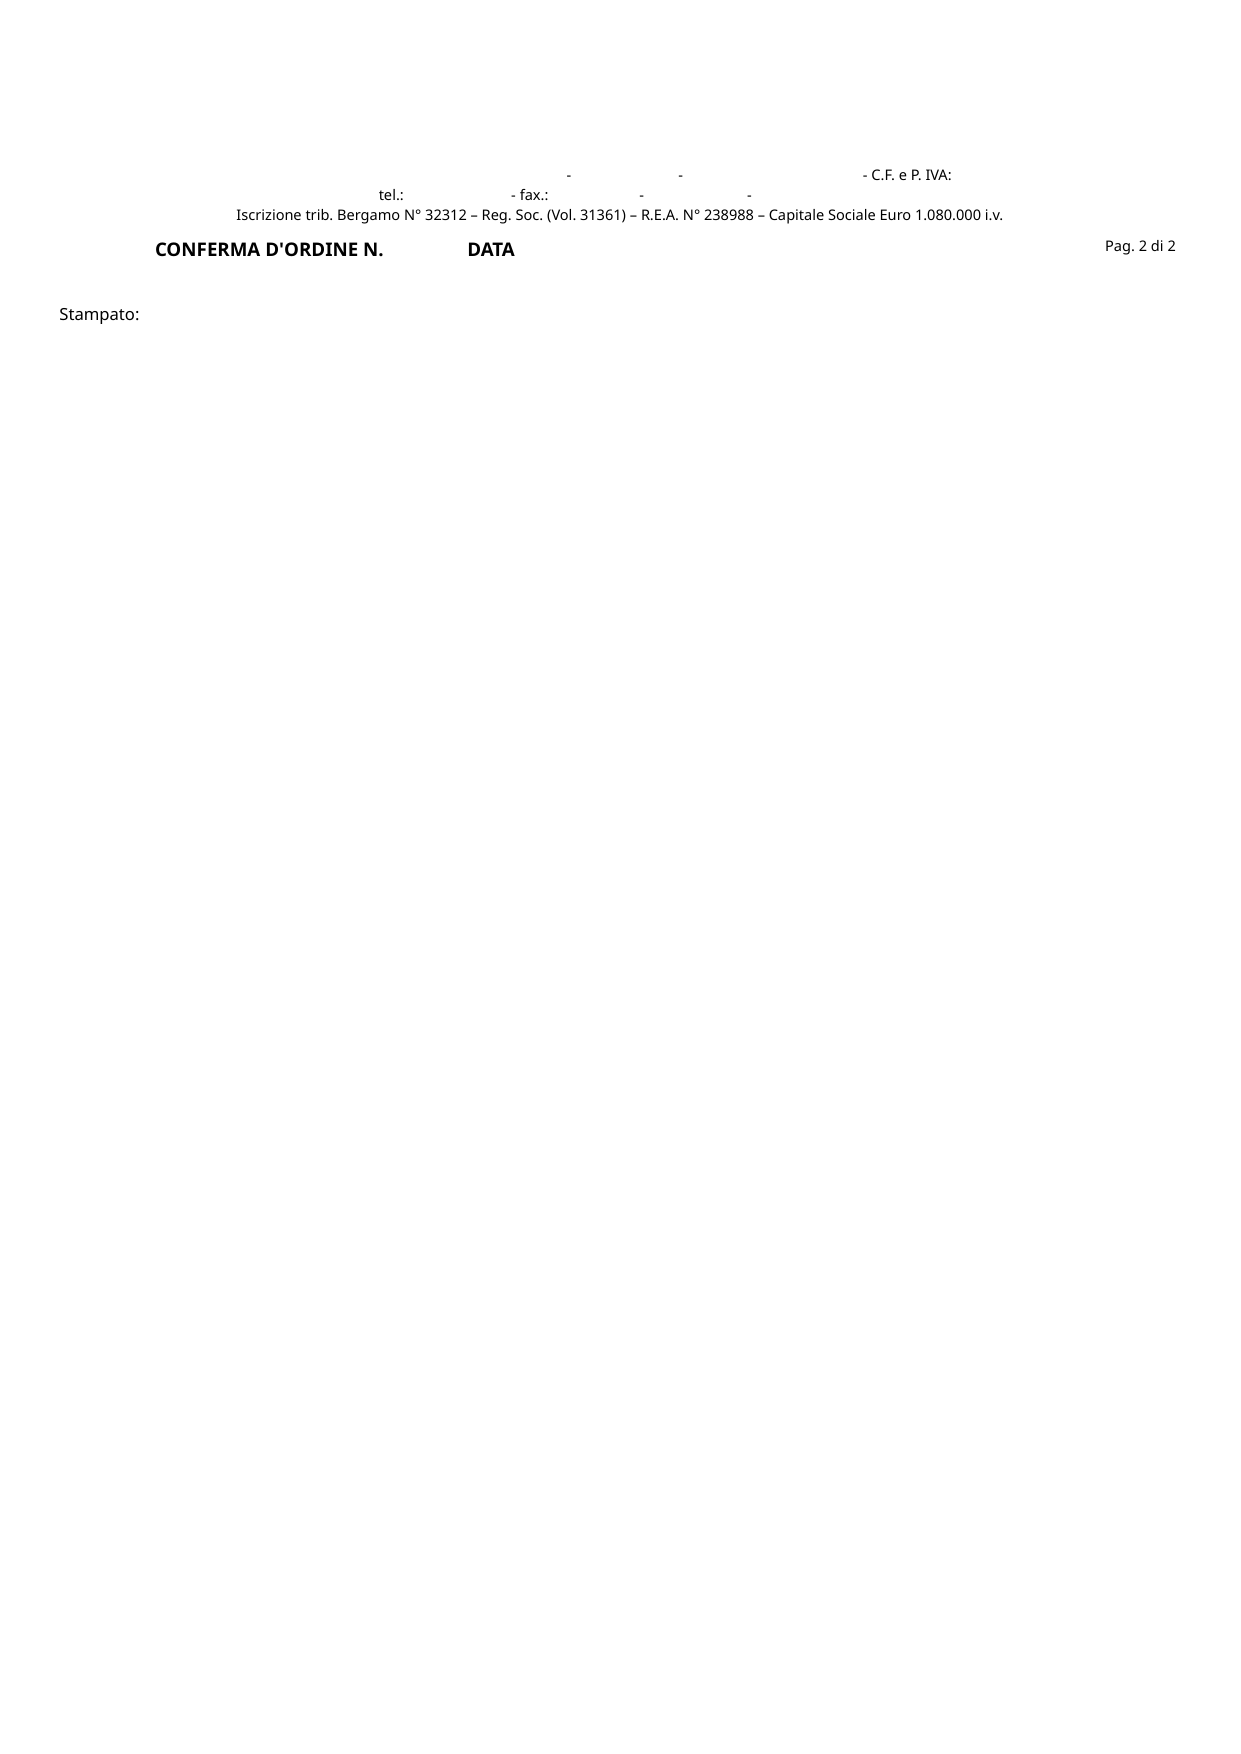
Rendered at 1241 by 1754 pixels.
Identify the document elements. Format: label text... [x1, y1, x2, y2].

text Stampato: <time.strftime("%d-%m-%Y %H:%M:%S", time.localtime())> [59, 302, 1181, 325]
table_cell <''> [433, 255, 807, 288]
table_cell <''> [59, 255, 433, 288]
table_cell <''> [807, 255, 1181, 288]
